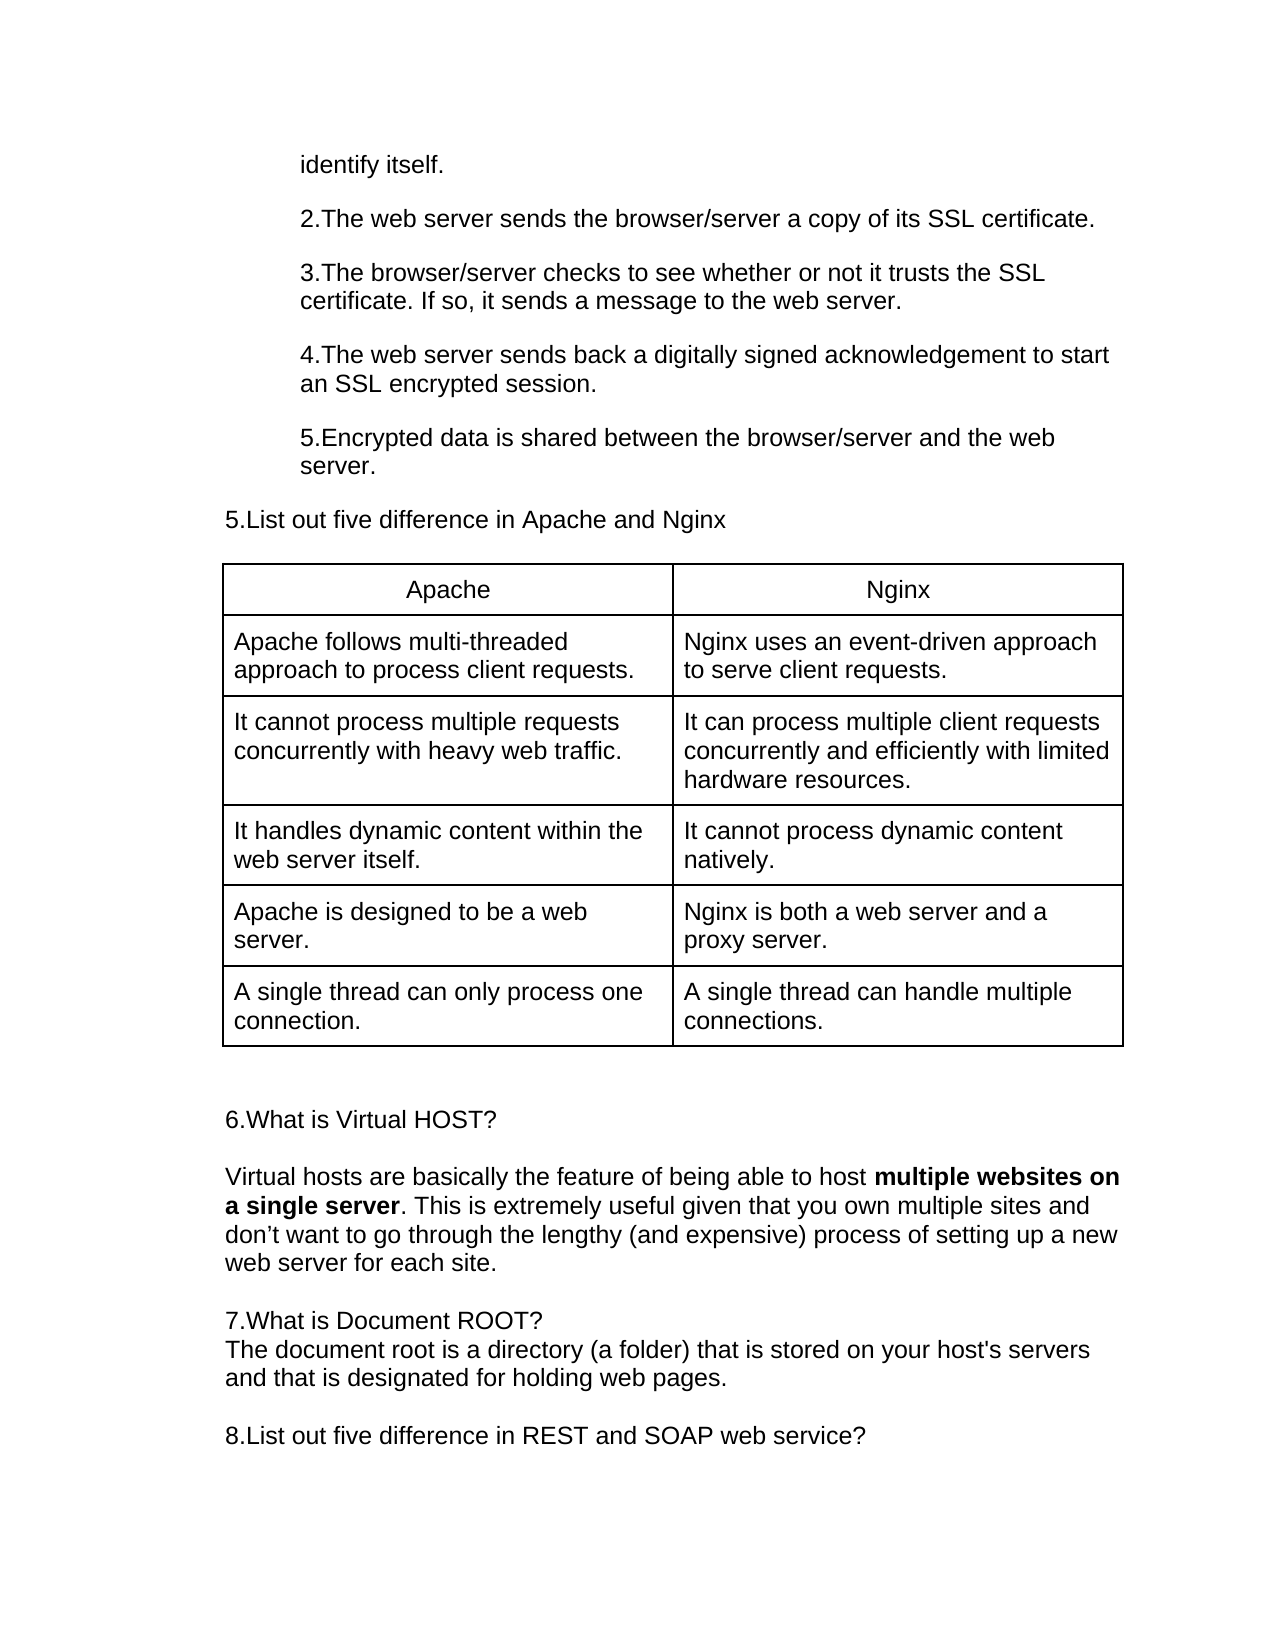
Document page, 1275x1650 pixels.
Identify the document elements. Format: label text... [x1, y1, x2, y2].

text 8.List out five difference in REST and SOAP web service? [225, 1421, 1125, 1449]
text Virtual hosts are basically the feature of being able to host multiple websites on a single server. This is extremely useful given that you own multiple sites and don’t want to go through the lengthy (and expensive) process of setting up a new web server for each site. [225, 1162, 1125, 1277]
table_cell It cannot process multiple requests concurrently with heavy web traffic. [224, 697, 672, 804]
text identify itself. [300, 150, 1125, 179]
text 4.The web server sends back a digitally signed acknowledgement to start an SSL encrypted session. [300, 340, 1125, 397]
text 7.What is Document ROOT? [225, 1306, 1125, 1334]
text The document root is a directory (a folder) that is stored on your host's servers and that is designated for holding web pages. [225, 1334, 1125, 1392]
text 3.The browser/server checks to see whether or not it trusts the SSL certificate. If so, it sends a message to the web server. [300, 257, 1125, 315]
table_cell Nginx is both a web server and a proxy server. [674, 886, 1122, 964]
text 6.What is Virtual HOST? [150, 1104, 1125, 1133]
table_cell Apache is designed to be a web server. [224, 886, 672, 964]
text 2.The web server sends the browser/server a copy of its SSL certificate. [300, 204, 1125, 232]
text 5.List out five difference in Apache and Nginx [225, 505, 1125, 534]
table_cell A single thread can only process one connection. [224, 967, 672, 1045]
table_cell It cannot process dynamic content natively. [674, 806, 1122, 884]
text 5.Encrypted data is shared between the browser/server and the web server. [300, 422, 1125, 480]
table_header Nginx [674, 565, 1122, 614]
table_cell Apache follows multi-threaded approach to process client requests. [224, 616, 672, 694]
table_cell Nginx uses an event-driven approach to serve client requests. [674, 616, 1122, 694]
table_cell A single thread can handle multiple connections. [674, 967, 1122, 1045]
table_cell It can process multiple client requests concurrently and efficiently with limited hardware resources. [674, 697, 1122, 804]
table_cell It handles dynamic content within the web server itself. [224, 806, 672, 884]
table_header Apache [224, 565, 672, 614]
